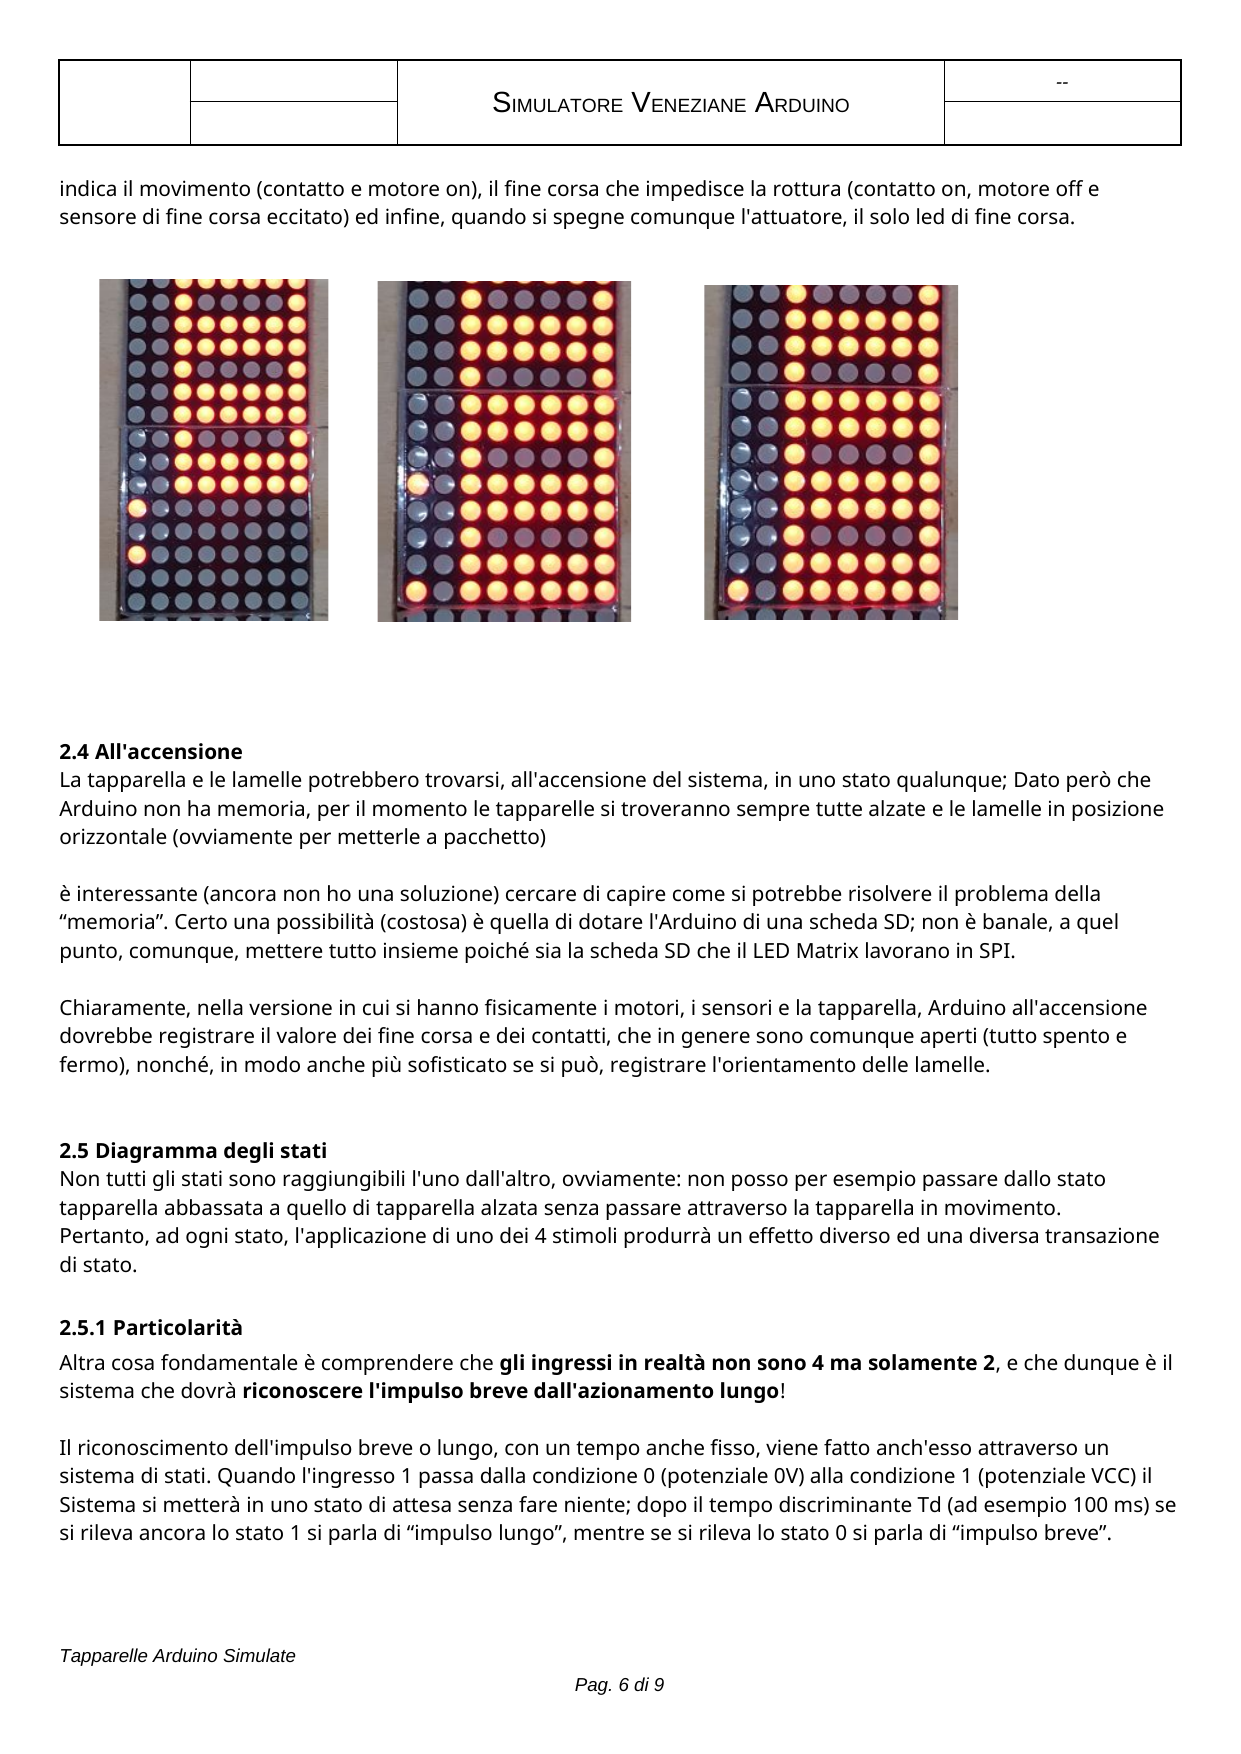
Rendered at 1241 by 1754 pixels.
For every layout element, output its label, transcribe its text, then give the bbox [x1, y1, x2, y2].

picture [99, 279, 329, 621]
text Pertanto, ad ogni stato, l'applicazione di uno dei 4 stimoli produrrà un effetto diverso ed una diversa transazione di stato. [59, 1221, 1181, 1278]
subtitle Particolarità [59, 1313, 1181, 1341]
picture [704, 285, 959, 620]
text indica il movimento (contatto e motore on), il fine corsa che impedisce la rottura (contatto on, motore off e sensore di fine corsa eccitato) ed infine, quando si spegne comunque l'attuatore, il solo led di fine corsa. [59, 174, 1181, 231]
text La tapparella e le lamelle potrebbero trovarsi, all'accensione del sistema, in uno stato qualunque; Dato però che Arduino non ha memoria, per il momento le tapparelle si troveranno sempre tutte alzate e le lamelle in posizione orizzontale (ovviamente per metterle a pacchetto) [59, 765, 1181, 851]
picture [377, 281, 632, 622]
text è interessante (ancora non ho una soluzione) cercare di capire come si potrebbe risolvere il problema della “memoria”. Certo una possibilità (costosa) è quella di dotare l'Arduino di una scheda SD; non è banale, a quel punto, comunque, mettere tutto insieme poiché sia la scheda SD che il LED Matrix lavorano in SPI. [59, 879, 1181, 964]
subtitle All'accensione [59, 737, 1181, 765]
text Chiaramente, nella versione in cui si hanno fisicamente i motori, i sensori e la tapparella, Arduino all'accensione dovrebbe registrare il valore dei fine corsa e dei contatti, che in genere sono comunque aperti (tutto spento e fermo), nonché, in modo anche più sofisticato se si può, registrare l'orientamento delle lamelle. [59, 993, 1181, 1078]
text Non tutti gli stati sono raggiungibili l'uno dall'altro, ovviamente: non posso per esempio passare dallo stato tapparella abbassata a quello di tapparella alzata senza passare attraverso la tapparella in movimento. [59, 1164, 1181, 1221]
subtitle Diagramma degli stati [59, 1136, 1181, 1164]
text Il riconoscimento dell'impulso breve o lungo, con un tempo anche fisso, viene fatto anch'esso attraverso un sistema di stati. Quando l'ingresso 1 passa dalla condizione 0 (potenziale 0V) alla condizione 1 (potenziale VCC) il Sistema si metterà in uno stato di attesa senza fare niente; dopo il tempo discriminante Td (ad esempio 100 ms) se si rileva ancora lo stato 1 si parla di “impulso lungo”, mentre se si rileva lo stato 0 si parla di “impulso breve”. [59, 1433, 1181, 1547]
text Altra cosa fondamentale è comprendere che gli ingressi in realtà non sono 4 ma solamente 2, e che dunque è il sistema che dovrà riconoscere l'impulso breve dall'azionamento lungo! [59, 1348, 1181, 1404]
